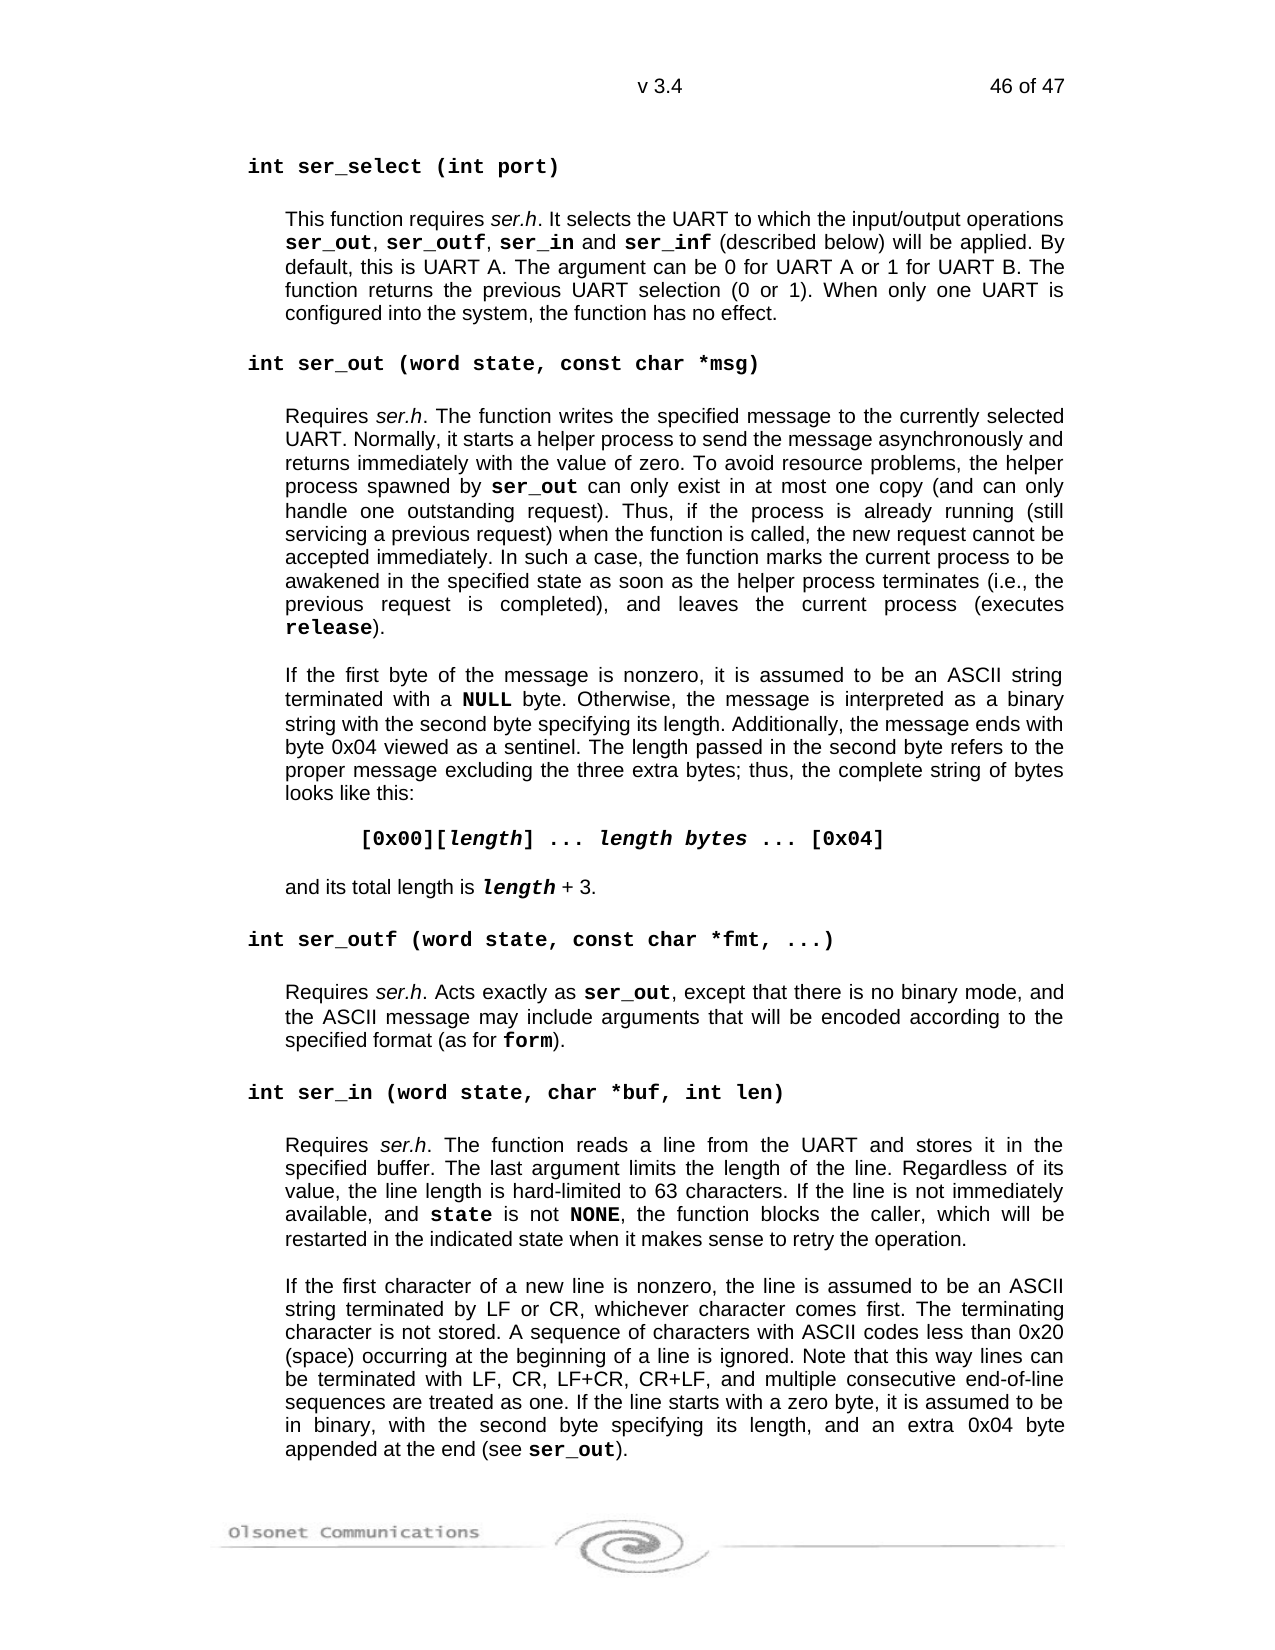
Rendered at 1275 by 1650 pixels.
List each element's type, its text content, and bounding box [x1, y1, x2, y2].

text int ser_in (word state, char *buf, int len) [247, 1082, 1065, 1105]
text Requires ser.h. The function writes the specified message to the currently selected UART. Normally, it starts a helper process to send the message asynchronously and returns immediately with the value of zero. To avoid resource problems, the helper process spawned by ser_out can only exist in at most one copy (and can only handle one outstanding request). Thus, if the process is already running (still servicing a previous request) when the function is called, the new request cannot be accepted immediately. In such a case, the function marks the current process to be awakened in the specified state as soon as the helper process terminates (i.e., the previous request is completed), and leaves the current process (executes release). [285, 405, 1065, 641]
text Requires ser.h. The function reads a line from the UART and stores it in the specified buffer. The last argument limits the length of the line. Regardless of its value, the line length is hard-limited to 63 characters. If the line is not immediately available, and state is not NONE, the function blocks the caller, which will be restarted in the indicated state when it makes sense to retry the operation. [285, 1133, 1065, 1251]
text int ser_outf (word state, const char *fmt, ...) [247, 929, 1065, 952]
text If the first byte of the message is nonzero, it is assumed to be an ASCII string terminated with a NULL byte. Otherwise, the message is interpreted as a binary string with the second byte specifying its length. Additionally, the message ends with byte 0x04 viewed as a sentinel. The length passed in the second byte refers to the proper message excluding the three extra bytes; thus, the complete string of bytes looks like this: [285, 664, 1065, 805]
picture [210, 1504, 1065, 1596]
text int ser_select (int port) [247, 156, 1065, 179]
text int ser_out (word state, const char *msg) [247, 353, 1065, 377]
text Requires ser.h. Acts exactly as ser_out, except that there is no binary mode, and the ASCII message may include arguments that will be encoded according to the specified format (as for form). [285, 980, 1065, 1054]
text and its total length is length + 3. [210, 876, 1065, 901]
text If the first character of a new line is nonzero, the line is assumed to be an ASCII string terminated by LF or CR, whichever character comes first. The terminating character is not stored. A sequence of characters with ASCII codes less than 0x20 (space) occurring at the beginning of a line is ignored. Note that this way lines can be terminated with LF, CR, LF+CR, CR+LF, and multiple consecutive end-of-line sequences are treated as one. If the line starts with a zero byte, it is assumed to be in binary, with the second byte specifying its length, and an extra 0x04 byte appended at the end (see ser_out). [285, 1274, 1065, 1462]
text [0x00][length] ... length bytes ... [0x04] [285, 828, 1065, 852]
text This function requires ser.h. It selects the UART to which the input/output operations ser_out, ser_outf, ser_in and ser_inf (described below) will be applied. By default, this is UART A. The argument can be 0 for UART A or 1 for UART B. The function returns the previous UART selection (0 or 1). When only one UART is configured into the system, the function has no effect. [285, 207, 1065, 325]
